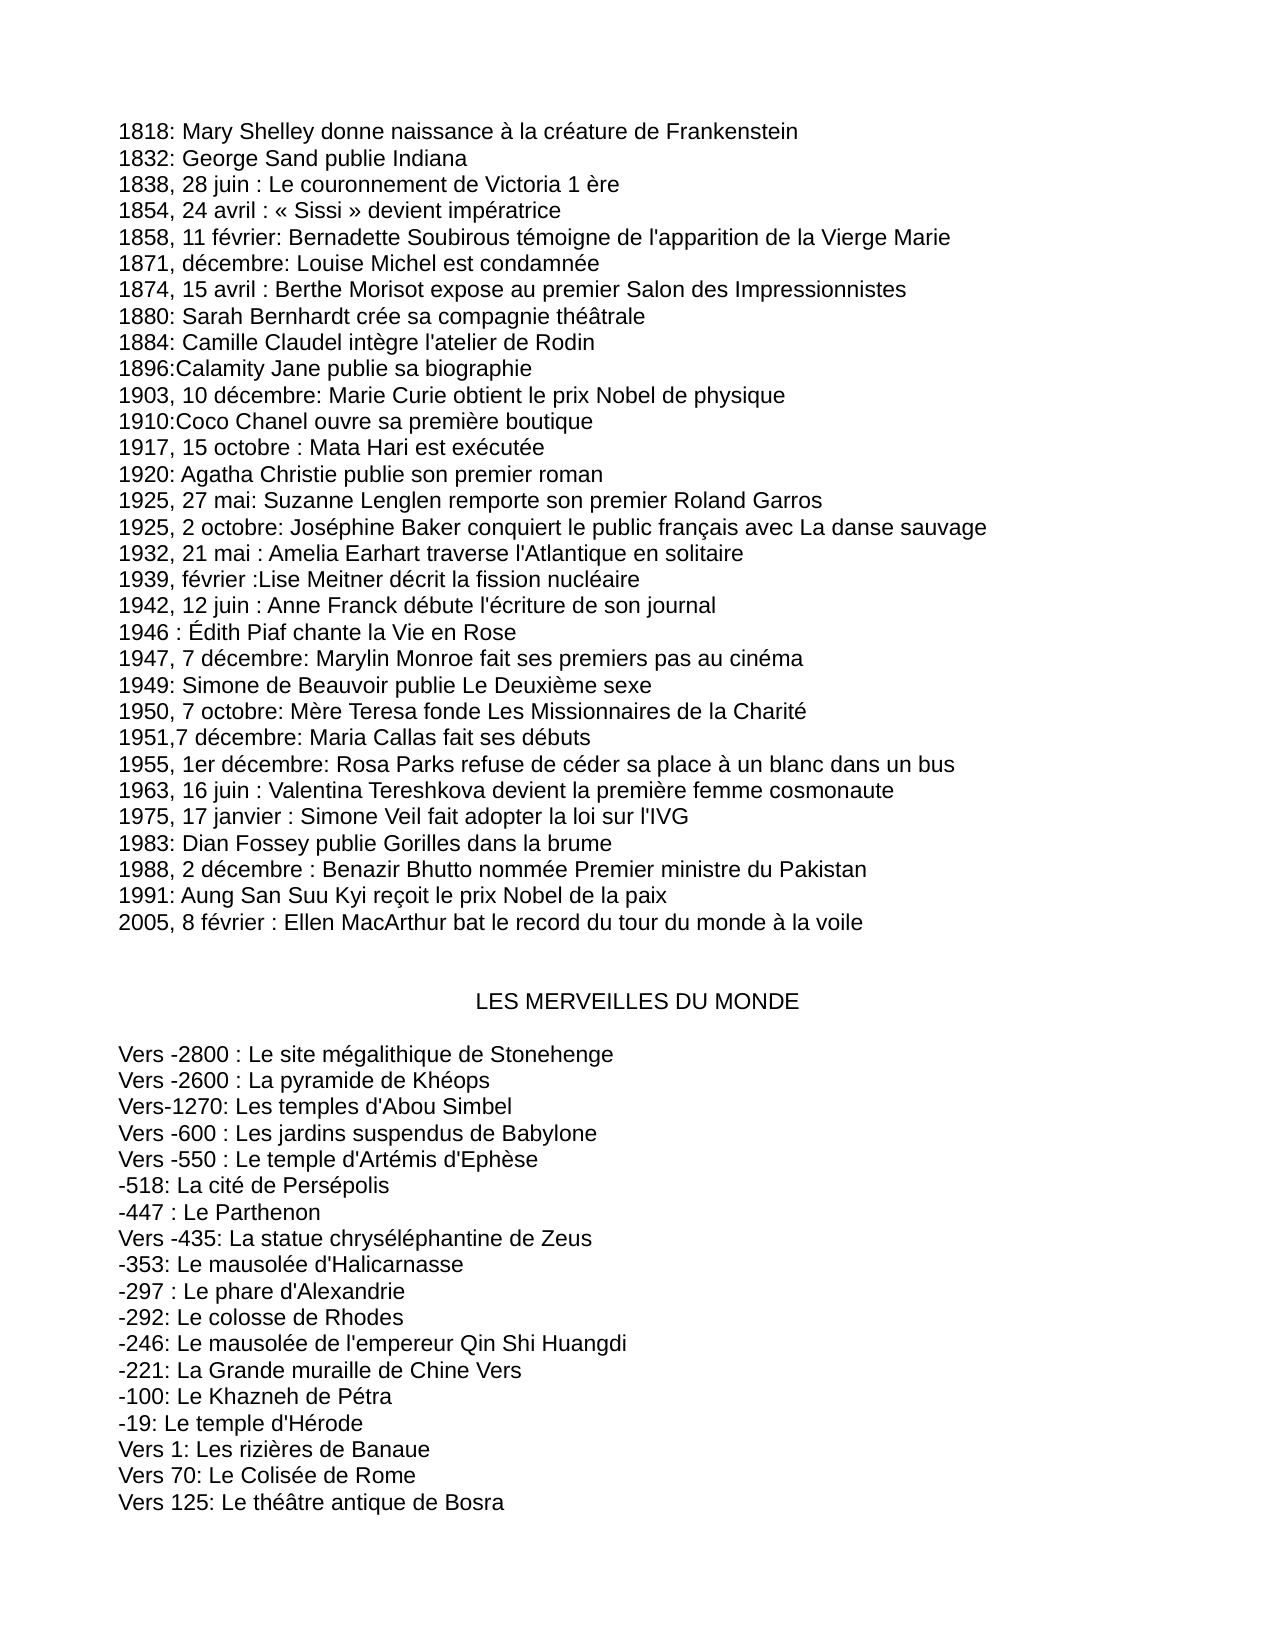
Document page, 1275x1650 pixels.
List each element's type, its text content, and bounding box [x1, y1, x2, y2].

text 1951,7 décembre: Maria Callas fait ses débuts [118, 724, 1157, 751]
text 1975, 17 janvier : Simone Veil fait adopter la loi sur l'IVG [118, 803, 1157, 830]
text Vers-1270: Les temples d'Abou Simbel [118, 1093, 1157, 1119]
text 1874, 15 avril : Berthe Morisot expose au premier Salon des Impressionnistes [118, 276, 1157, 303]
text 1832: George Sand publie Indiana [118, 144, 1157, 171]
text -518: La cité de Persépolis [118, 1172, 1157, 1199]
text Vers -2600 : La pyramide de Khéops [118, 1067, 1157, 1093]
text 2005, 8 février : Ellen MacArthur bat le record du tour du monde à la voile [118, 909, 1157, 935]
text 1818: Mary Shelley donne naissance à la créature de Frankenstein [118, 118, 1157, 144]
text 1884: Camille Claudel intègre l'atelier de Rodin [118, 329, 1157, 355]
text Vers -600 : Les jardins suspendus de Babylone [118, 1119, 1157, 1146]
text 1880: Sarah Bernhardt crée sa compagnie théâtrale [118, 303, 1157, 329]
text -221: La Grande muraille de Chine Vers [118, 1357, 1157, 1383]
text LES MERVEILLES DU MONDE [118, 988, 1157, 1014]
text 1963, 16 juin : Valentina Tereshkova devient la première femme cosmonaute [118, 777, 1157, 803]
text 1917, 15 octobre : Mata Hari est exécutée [118, 434, 1157, 461]
text -353: Le mausolée d'Halicarnasse [118, 1251, 1157, 1278]
text 1838, 28 juin : Le couronnement de Victoria 1 ère [118, 171, 1157, 197]
text Vers 125: Le théâtre antique de Bosra [118, 1488, 1157, 1515]
text 1858, 11 février: Bernadette Soubirous témoigne de l'apparition de la Vierge Marie [118, 223, 1157, 250]
text 1942, 12 juin : Anne Franck débute l'écriture de son journal [118, 592, 1157, 619]
text 1854, 24 avril : « Sissi » devient impératrice [118, 197, 1157, 223]
text Vers 70: Le Colisée de Rome [118, 1462, 1157, 1488]
text -100: Le Khazneh de Pétra [118, 1383, 1157, 1409]
text 1955, 1er décembre: Rosa Parks refuse de céder sa place à un blanc dans un bus [118, 751, 1157, 777]
text 1896:Calamity Jane publie sa biographie [118, 355, 1157, 382]
text 1871, décembre: Louise Michel est condamnée [118, 250, 1157, 276]
text -297 : Le phare d'Alexandrie [118, 1278, 1157, 1304]
text -19: Le temple d'Hérode [118, 1409, 1157, 1436]
text Vers -2800 : Le site mégalithique de Stonehenge [118, 1041, 1157, 1067]
text Vers 1: Les rizières de Banaue [118, 1436, 1157, 1462]
text 1920: Agatha Christie publie son premier roman [118, 461, 1157, 487]
text 1946 : Édith Piaf chante la Vie en Rose [118, 619, 1157, 645]
text 1991: Aung San Suu Kyi reçoit le prix Nobel de la paix [118, 882, 1157, 909]
text Vers -550 : Le temple d'Artémis d'Ephèse [118, 1146, 1157, 1172]
text 1932, 21 mai : Amelia Earhart traverse l'Atlantique en solitaire [118, 540, 1157, 566]
text -447 : Le Parthenon [118, 1199, 1157, 1225]
text 1910:Coco Chanel ouvre sa première boutique [118, 408, 1157, 434]
text 1947, 7 décembre: Marylin Monroe fait ses premiers pas au cinéma [118, 645, 1157, 672]
text 1925, 2 octobre: Joséphine Baker conquiert le public français avec La danse sauvage [118, 513, 1157, 540]
text -292: Le colosse de Rhodes [118, 1304, 1157, 1330]
text -246: Le mausolée de l'empereur Qin Shi Huangdi [118, 1330, 1157, 1357]
text 1925, 27 mai: Suzanne Lenglen remporte son premier Roland Garros [118, 487, 1157, 513]
text 1988, 2 décembre : Benazir Bhutto nommée Premier ministre du Pakistan [118, 856, 1157, 882]
text 1950, 7 octobre: Mère Teresa fonde Les Missionnaires de la Charité [118, 698, 1157, 724]
text 1903, 10 décembre: Marie Curie obtient le prix Nobel de physique [118, 382, 1157, 408]
text 1949: Simone de Beauvoir publie Le Deuxième sexe [118, 672, 1157, 698]
text 1939, février :Lise Meitner décrit la fission nucléaire [118, 566, 1157, 592]
text Vers -435: La statue chryséléphantine de Zeus [118, 1225, 1157, 1251]
text 1983: Dian Fossey publie Gorilles dans la brume [118, 830, 1157, 856]
